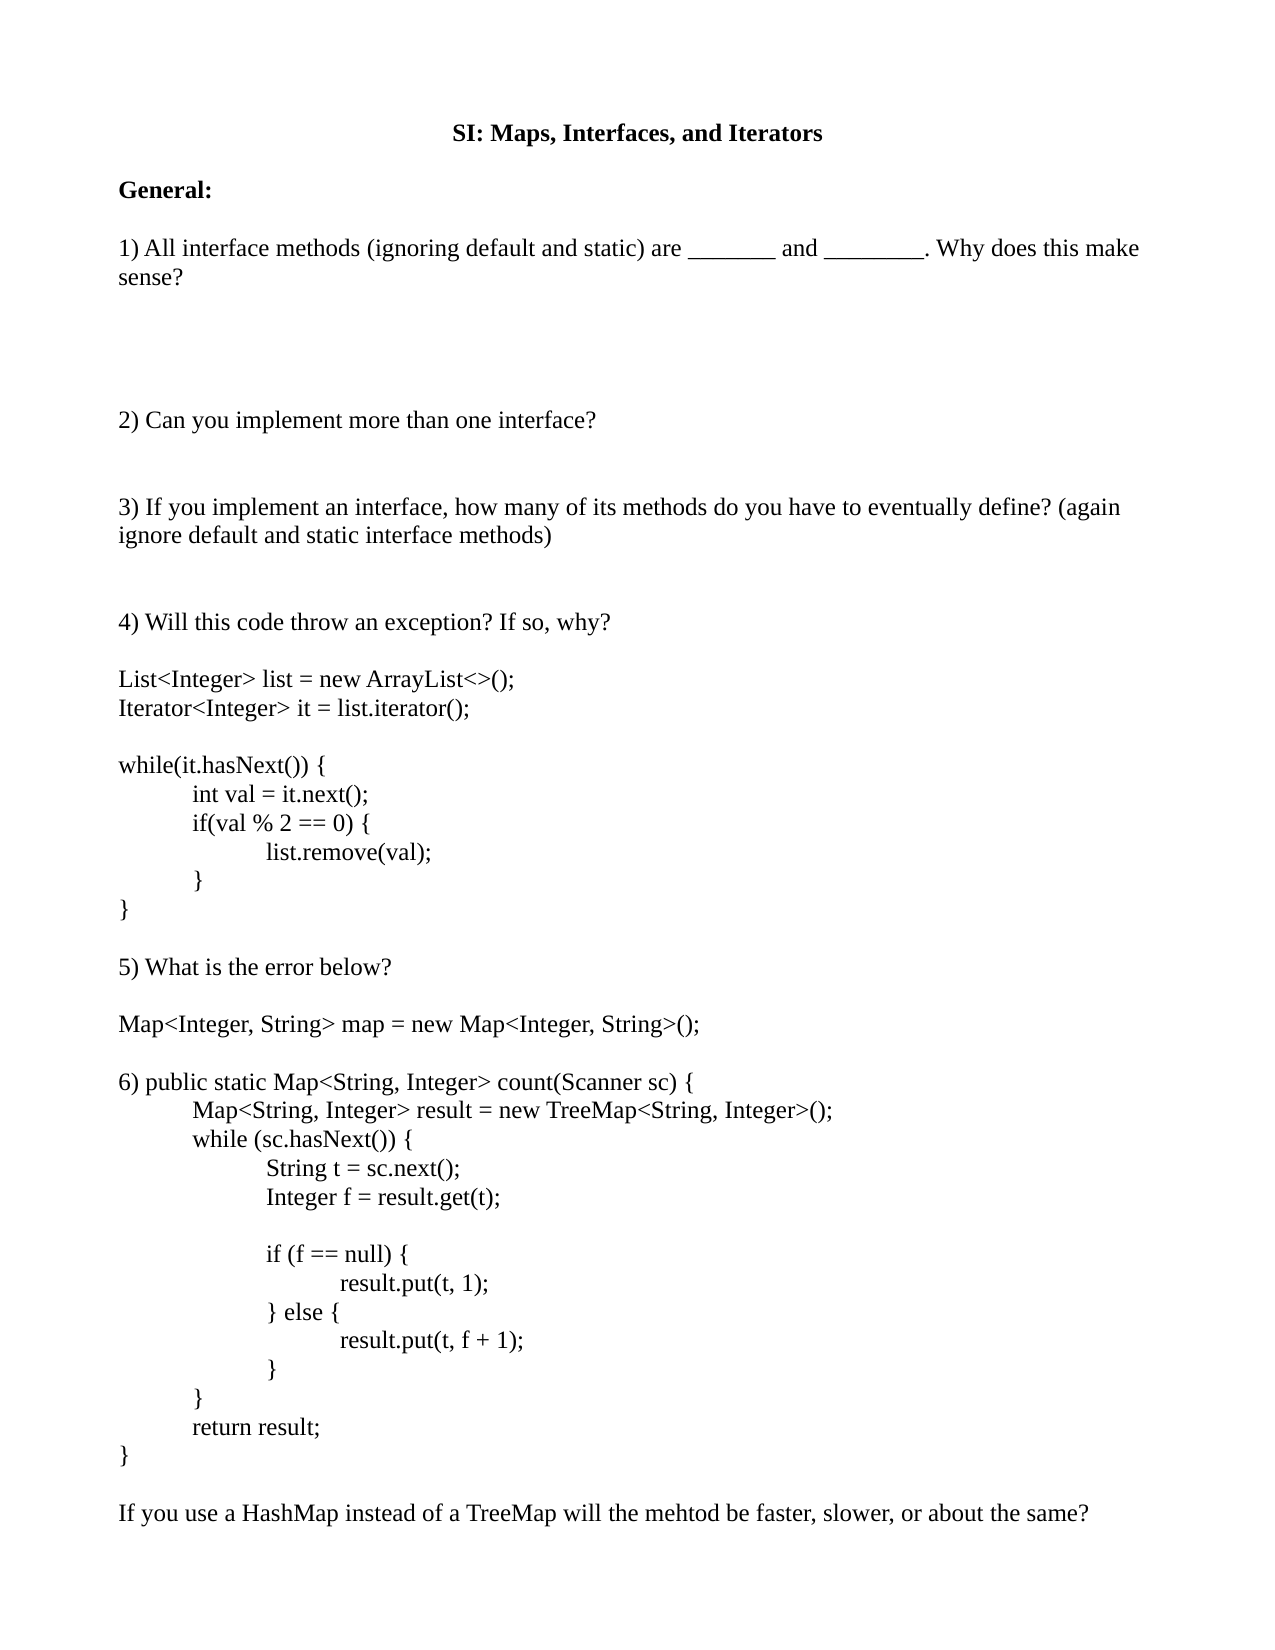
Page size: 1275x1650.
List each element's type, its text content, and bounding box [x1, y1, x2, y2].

text int val = it.next(); [118, 779, 1157, 808]
text General: [118, 176, 1157, 204]
text 4) Will this code throw an exception? If so, why? [118, 607, 1157, 636]
text Map<Integer, String> map = new Map<Integer, String>(); [118, 1009, 1157, 1038]
text } [118, 1441, 1157, 1469]
text If you use a HashMap instead of a TreeMap will the mehtod be faster, slower, or about the same? [118, 1498, 1157, 1527]
text } [118, 1354, 1157, 1383]
text } [118, 894, 1157, 923]
text 3) If you implement an interface, how many of its methods do you have to eventually define? (again ignore default and static interface methods) [118, 492, 1157, 549]
text list.remove(val); [118, 837, 1157, 866]
text while(it.hasNext()) { [118, 751, 1157, 779]
text 2) Can you implement more than one interface? [118, 406, 1157, 434]
text Map<String, Integer> result = new TreeMap<String, Integer>(); [118, 1096, 1157, 1124]
text while (sc.hasNext()) { [118, 1124, 1157, 1153]
text Iterator<Integer> it = list.iterator(); [118, 693, 1157, 722]
text String t = sc.next(); [118, 1153, 1157, 1182]
text return result; [118, 1412, 1157, 1441]
text result.put(t, 1); [118, 1268, 1157, 1297]
text result.put(t, f + 1); [118, 1326, 1157, 1354]
text if(val % 2 == 0) { [118, 808, 1157, 837]
text 6) public static Map<String, Integer> count(Scanner sc) { [118, 1067, 1157, 1096]
text 1) All interface methods (ignoring default and static) are _______ and ________. Why does this make sense? [118, 233, 1157, 291]
text } else { [118, 1297, 1157, 1326]
text if (f == null) { [118, 1239, 1157, 1268]
text Integer f = result.get(t); [118, 1182, 1157, 1211]
text 5) What is the error below? [118, 952, 1157, 981]
text SI: Maps, Interfaces, and Iterators [118, 118, 1157, 147]
text } [118, 866, 1157, 894]
text } [118, 1383, 1157, 1412]
text List<Integer> list = new ArrayList<>(); [118, 664, 1157, 693]
